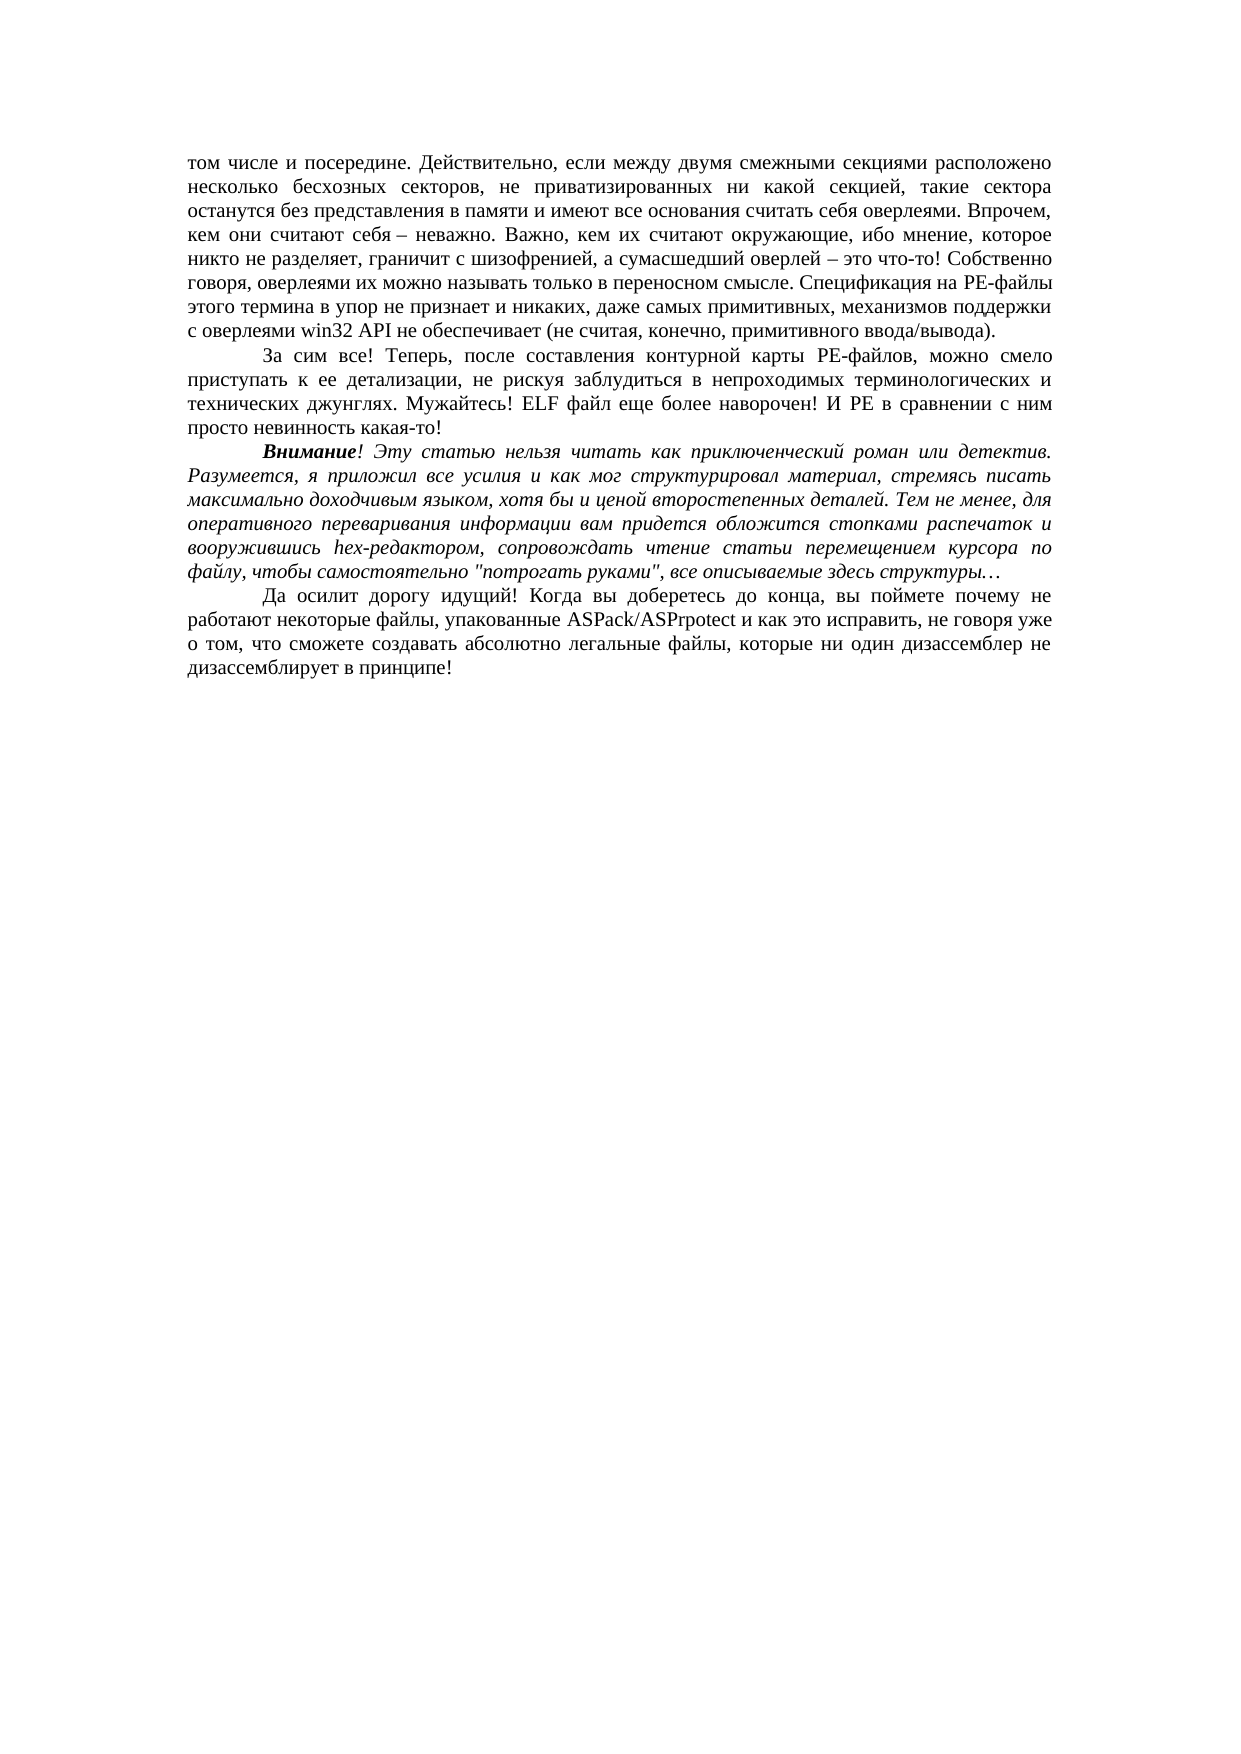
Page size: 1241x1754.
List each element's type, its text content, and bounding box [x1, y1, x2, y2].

text том числе и посередине. Действительно, если между двумя смежными секциями расположено несколько бесхозных секторов, не приватизированных ни какой секцией, такие сектора останутся без представления в памяти и имеют все основания считать себя оверлеями. Впрочем, кем они считают себя – неважно. Важно, кем их считают окружающие, ибо мнение, которое никто не разделяет, граничит с шизофренией, а сумасшедший оверлей – это что-то! Собственно говоря, оверлеями их можно называть только в переносном смысле. Спецификация на PE-файлы этого термина в упор не признает и никаких, даже самых примитивных, механизмов поддержки с оверлеями win32 API не обеспечивает (не считая, конечно, примитивного ввода/вывода). [187, 150, 1053, 342]
text Да осилит дорогу идущий! Когда вы доберетесь до конца, вы поймете почему не работают некоторые файлы, упакованные ASPack/ASPrpotect и как это исправить, не говоря уже о том, что сможете создавать абсолютно легальные файлы, которые ни один дизассемблер не дизассемблирует в принципе! [187, 583, 1053, 679]
text За сим все! Теперь, после составления контурной карты PE-файлов, можно смело приступать к ее детализации, не рискуя заблудиться в непроходимых терминологических и технических джунглях. Мужайтесь! ELF файл еще более наворочен! И PE в сравнении с ним просто невинность какая-то! [187, 342, 1053, 439]
text Внимание! Эту статью нельзя читать как приключенческий роман или детектив. Разумеется, я приложил все усилия и как мог структурировал материал, стремясь писать максимально доходчивым языком, хотя бы и ценой второстепенных деталей. Тем не менее, для оперативного переваривания информации вам придется обложится стопками распечаток и вооружившись hex-редактором, сопровождать чтение статьи перемещением курсора по файлу, чтобы самостоятельно "потрогать руками", все описываемые здесь структуры… [187, 439, 1053, 583]
